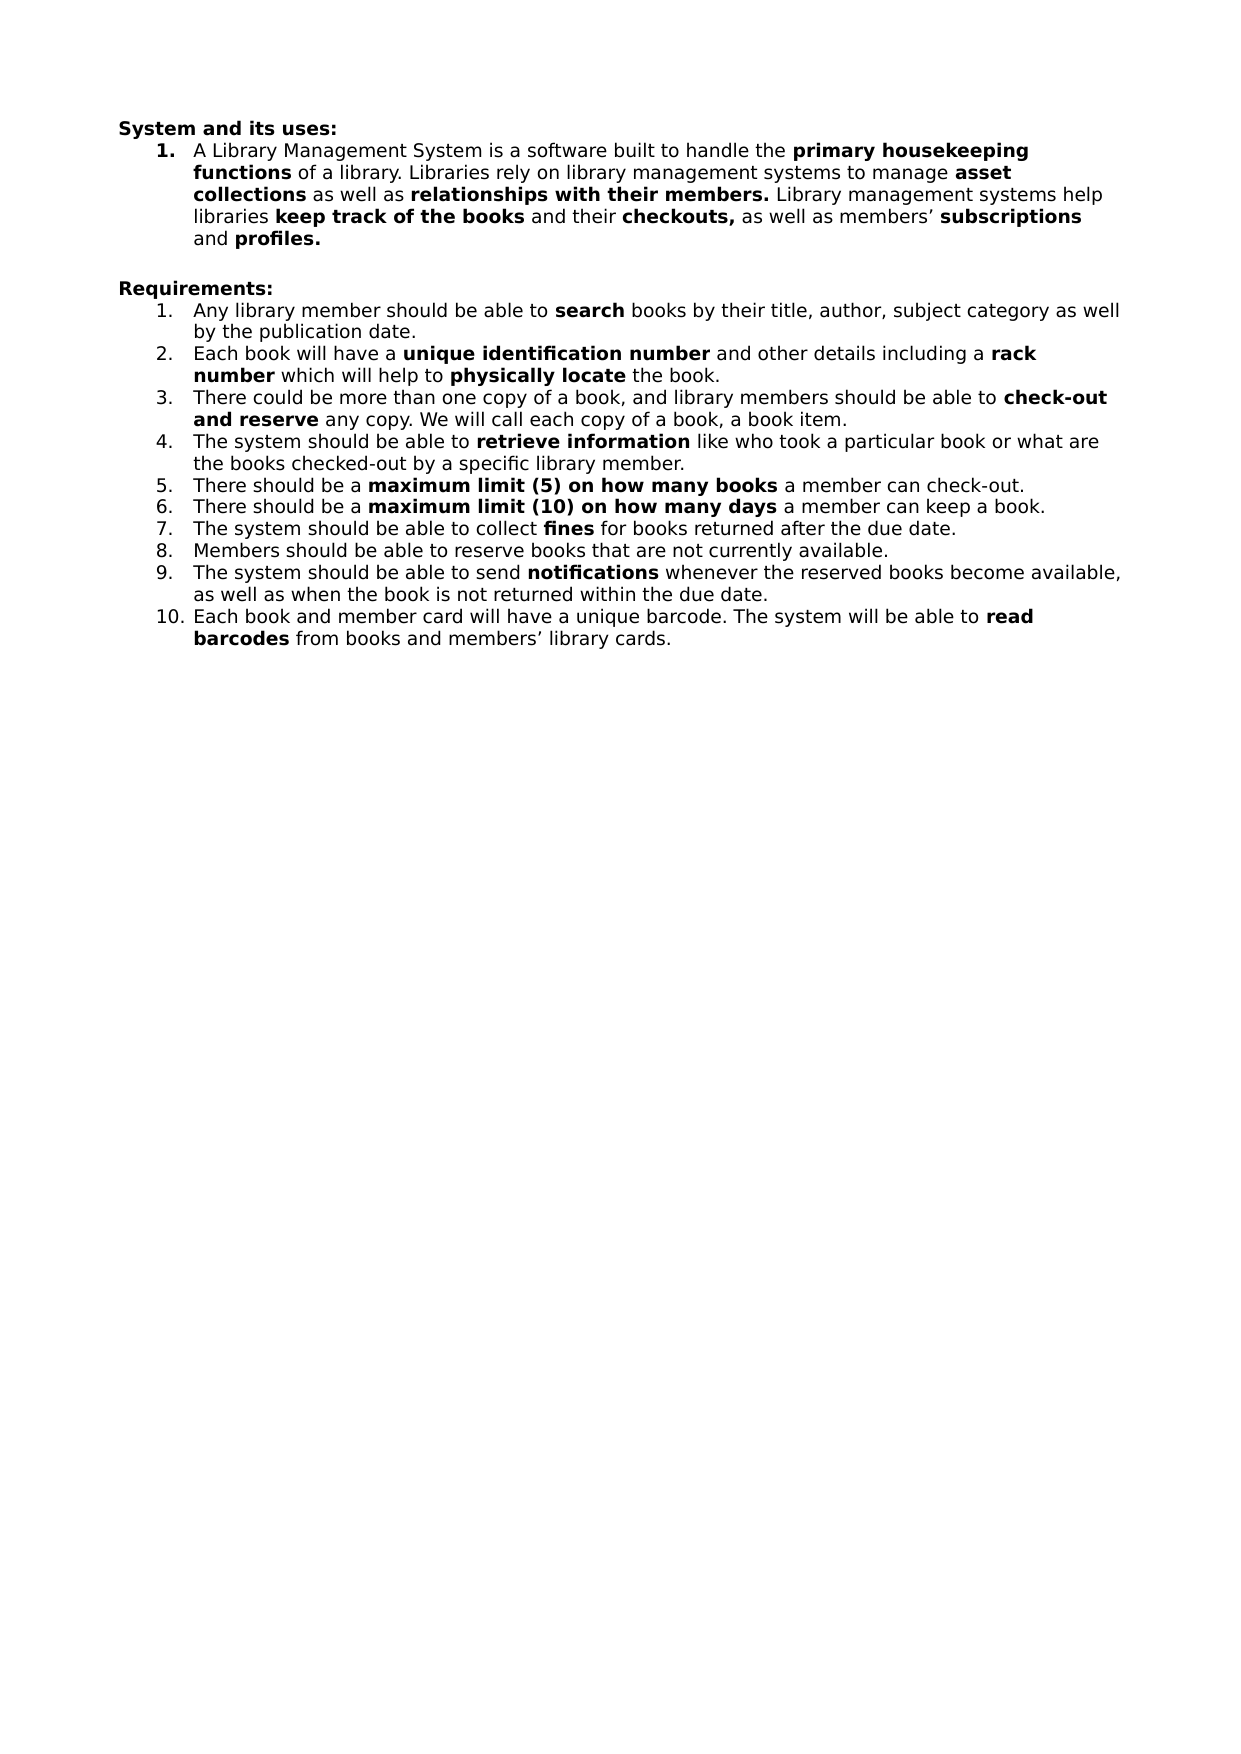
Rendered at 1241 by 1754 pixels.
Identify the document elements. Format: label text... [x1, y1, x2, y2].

list There could be more than one copy of a book, and library members should be able to check-out and reserve any copy. We will call each copy of a book, a book item. [156, 387, 1122, 431]
list The system should be able to send notifications whenever the reserved books become available, as well as when the book is not returned within the due date. [156, 562, 1122, 606]
list Members should be able to reserve books that are not currently available. [156, 540, 1122, 562]
list A Library Management System is a software built to handle the primary housekeeping functions of a library. Libraries rely on library management systems to manage asset collections as well as relationships with their members. Library management systems help libraries keep track of the books and their checkouts, as well as members’ subscriptions and profiles. [156, 140, 1122, 249]
list Each book will have a unique identification number and other details including a rack number which will help to physically locate the book. [156, 343, 1122, 387]
text Requirements: [118, 278, 1122, 299]
list There should be a maximum limit (10) on how many days a member can keep a book. [156, 496, 1122, 518]
list There should be a maximum limit (5) on how many books a member can check-out. [156, 474, 1122, 496]
list Any library member should be able to search books by their title, author, subject category as well by the publication date. [156, 299, 1122, 343]
list The system should be able to collect fines for books returned after the due date. [156, 518, 1122, 540]
text System and its uses: [118, 118, 1122, 140]
list Each book and member card will have a unique barcode. The system will be able to read barcodes from books and members’ library cards. [156, 606, 1122, 649]
list The system should be able to retrieve information like who took a particular book or what are the books checked-out by a specific library member. [156, 431, 1122, 474]
